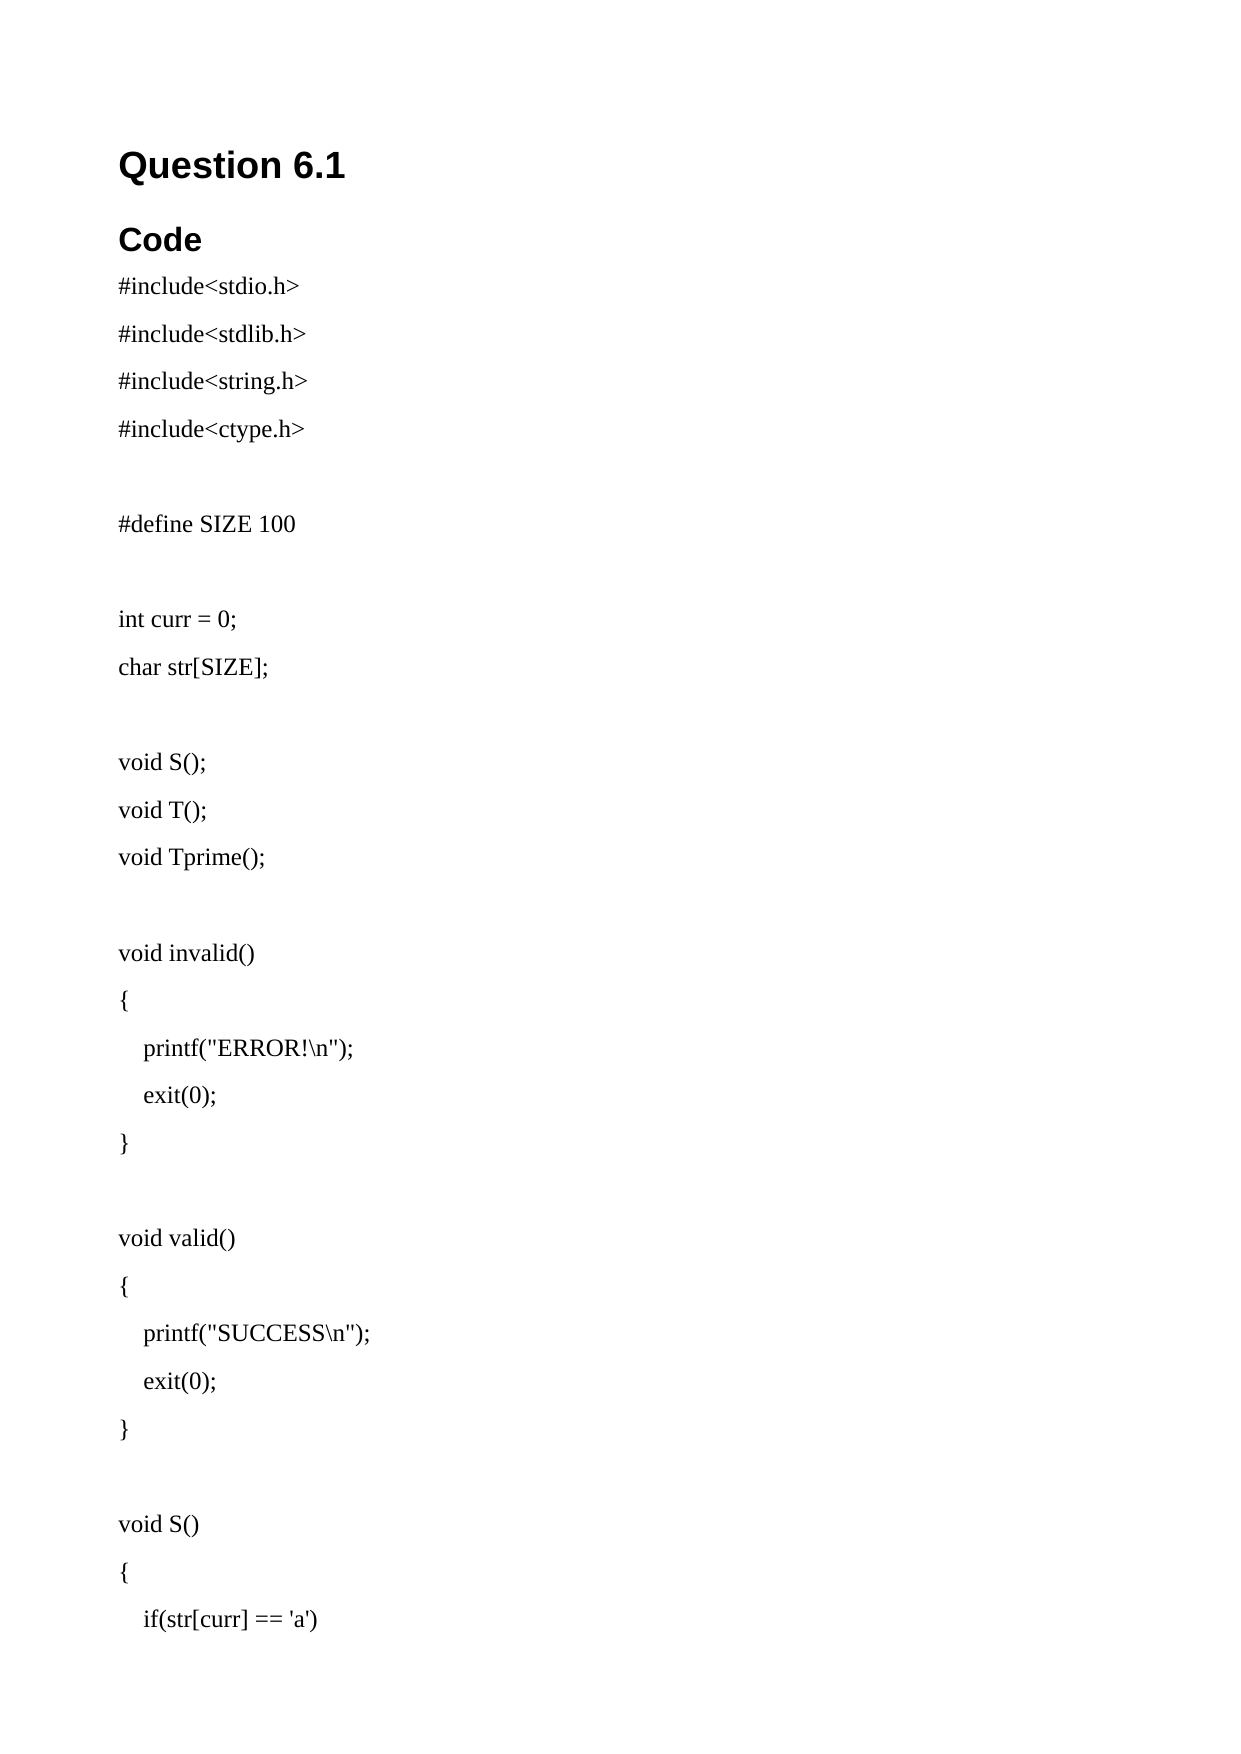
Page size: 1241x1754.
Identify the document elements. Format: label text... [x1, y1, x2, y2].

text void T(); [118, 795, 1122, 824]
text exit(0); [118, 1081, 1122, 1109]
text int curr = 0; [118, 604, 1122, 633]
subtitle Code [118, 220, 1122, 259]
text } [118, 1414, 1122, 1442]
text { [118, 985, 1122, 1014]
text { [118, 1557, 1122, 1585]
text } [118, 1128, 1122, 1157]
text void valid() [118, 1223, 1122, 1252]
text { [118, 1271, 1122, 1300]
text #define SIZE 100 [118, 509, 1122, 538]
text #include<string.h> [118, 366, 1122, 395]
text exit(0); [118, 1366, 1122, 1395]
text #include<ctype.h> [118, 414, 1122, 443]
text void S(); [118, 747, 1122, 776]
text char str[SIZE]; [118, 652, 1122, 681]
text printf("ERROR!\n"); [118, 1033, 1122, 1062]
text void invalid() [118, 938, 1122, 966]
text printf("SUCCESS\n"); [118, 1318, 1122, 1347]
text #include<stdio.h> [118, 271, 1122, 300]
text void Tprime(); [118, 842, 1122, 871]
subtitle Question 6.1 [118, 143, 1122, 187]
text if(str[curr] == 'a') [118, 1604, 1122, 1633]
text void S() [118, 1509, 1122, 1538]
text #include<stdlib.h> [118, 319, 1122, 348]
